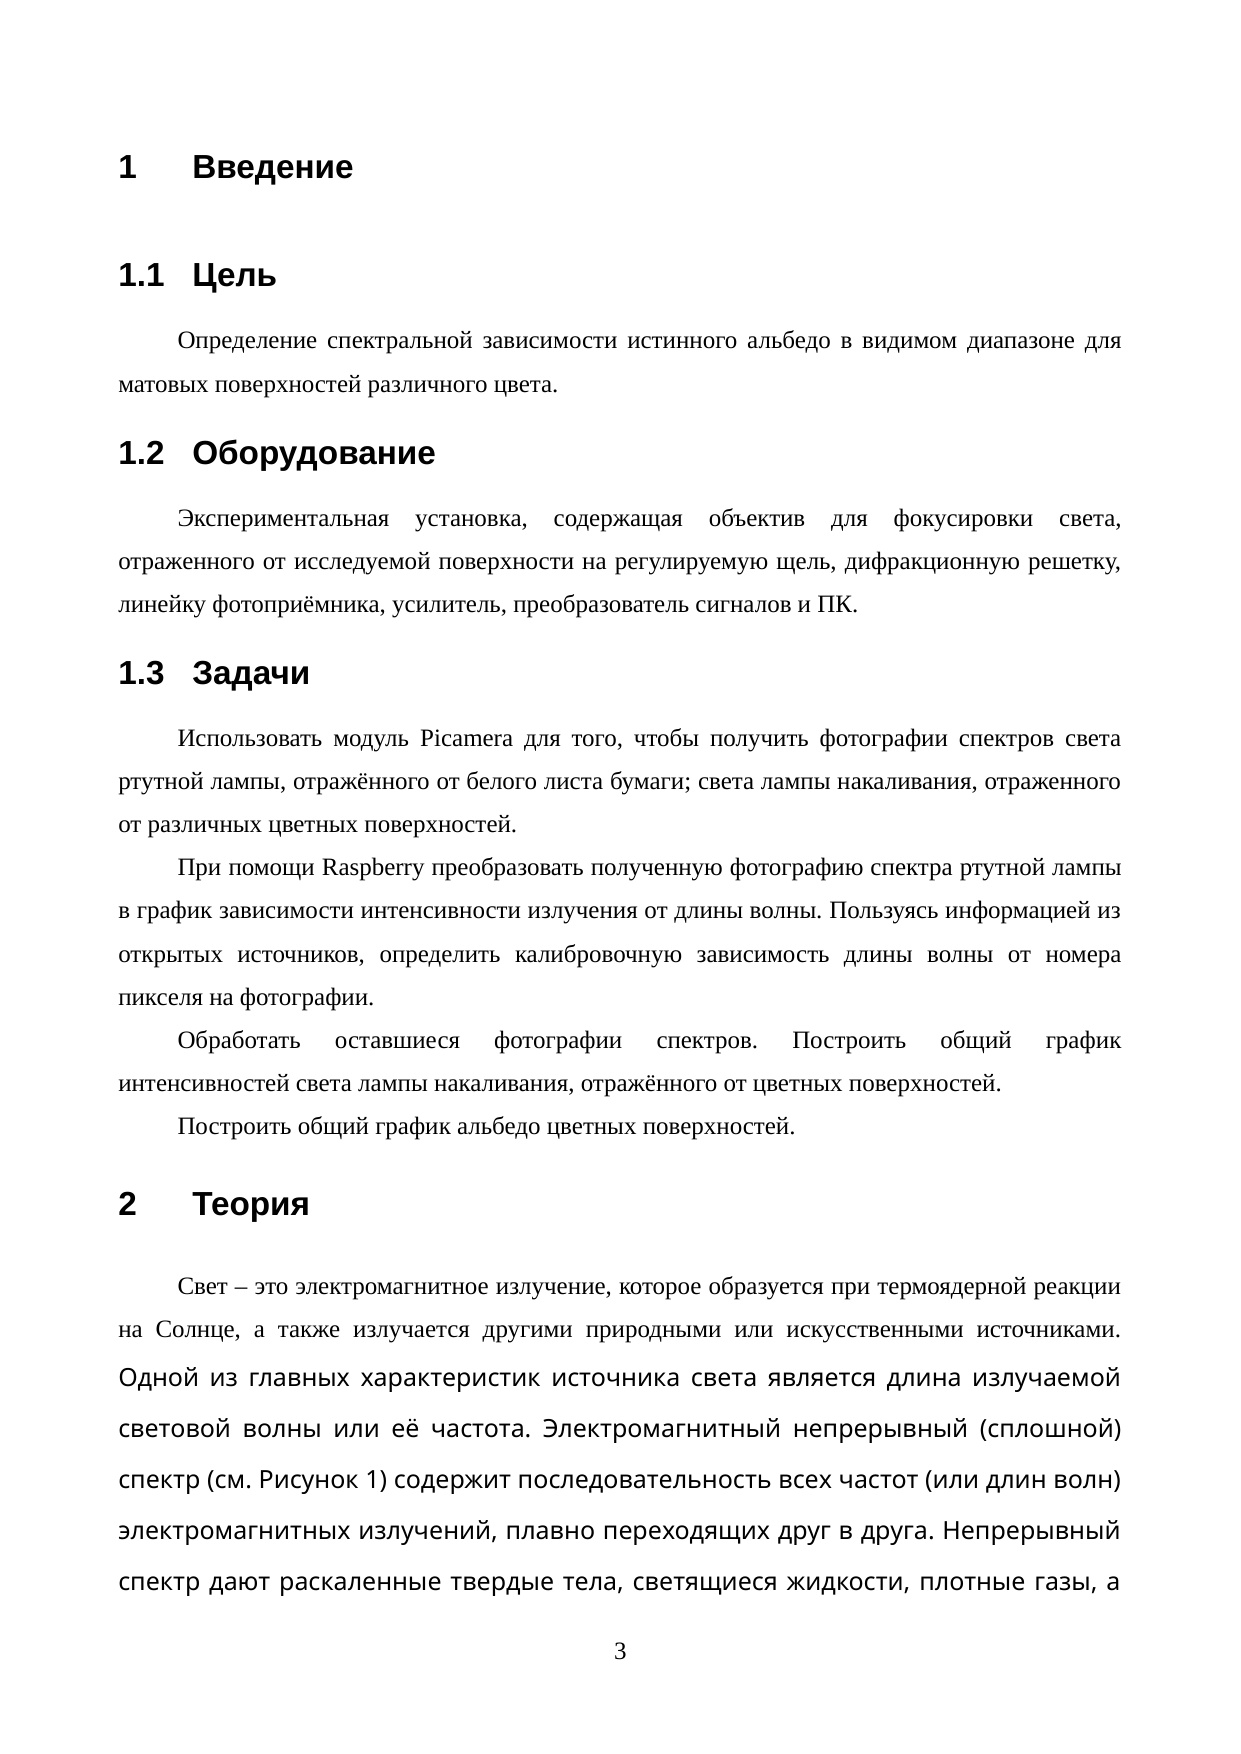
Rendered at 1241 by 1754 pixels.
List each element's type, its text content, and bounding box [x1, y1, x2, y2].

text Экспериментальная установка, содержащая объектив для фокусировки света, отраженного от исследуемой поверхности на регулируемую щель, дифракционную решетку, линейку фотоприёмника, усилитель, преобразователь сигналов и ПК. [118, 503, 1122, 618]
text Использовать модуль Picamera для того, чтобы получить фотографии спектров света ртутной лампы, отражённого от белого листа бумаги; света лампы накаливания, отраженного от различных цветных поверхностей. [118, 723, 1122, 838]
subtitle Цель [118, 256, 1122, 294]
text При помощи Raspberry преобразовать полученную фотографию спектра ртутной лампы в график зависимости интенсивности излучения от длины волны. Пользуясь информацией из открытых источников, определить калибровочную зависимость длины волны от номера пикселя на фотографии. [118, 852, 1122, 1011]
text Свет – это электромагнитное излучение, которое образуется при термоядерной реакции на Солнце, а также излучается другими природными или искусственными источниками. Одной из главных характеристик источника света является длина излучаемой световой волны или её частота. Электромагнитный непрерывный (сплошной) спектр (см. Рисунок 1) содержит последовательность всех частот (или длин волн) электромагнитных излучений, плавно переходящих друг в друга. Непрерывный спектр дают раскаленные твердые тела, светящиеся жидкости, плотные газы, а [118, 1271, 1122, 1598]
subtitle Оборудование [118, 433, 1122, 471]
text Построить общий график альбедо цветных поверхностей. [118, 1111, 1122, 1140]
subtitle Введение [118, 148, 1122, 186]
subtitle Задачи [118, 653, 1122, 691]
subtitle Теория [118, 1184, 1122, 1222]
text Обработать оставшиеся фотографии спектров. Построить общий график интенсивностей света лампы накаливания, отражённого от цветных поверхностей. [118, 1025, 1122, 1097]
text Определение спектральной зависимости истинного альбедо в видимом диапазоне для матовых поверхностей различного цвета. [118, 326, 1122, 397]
